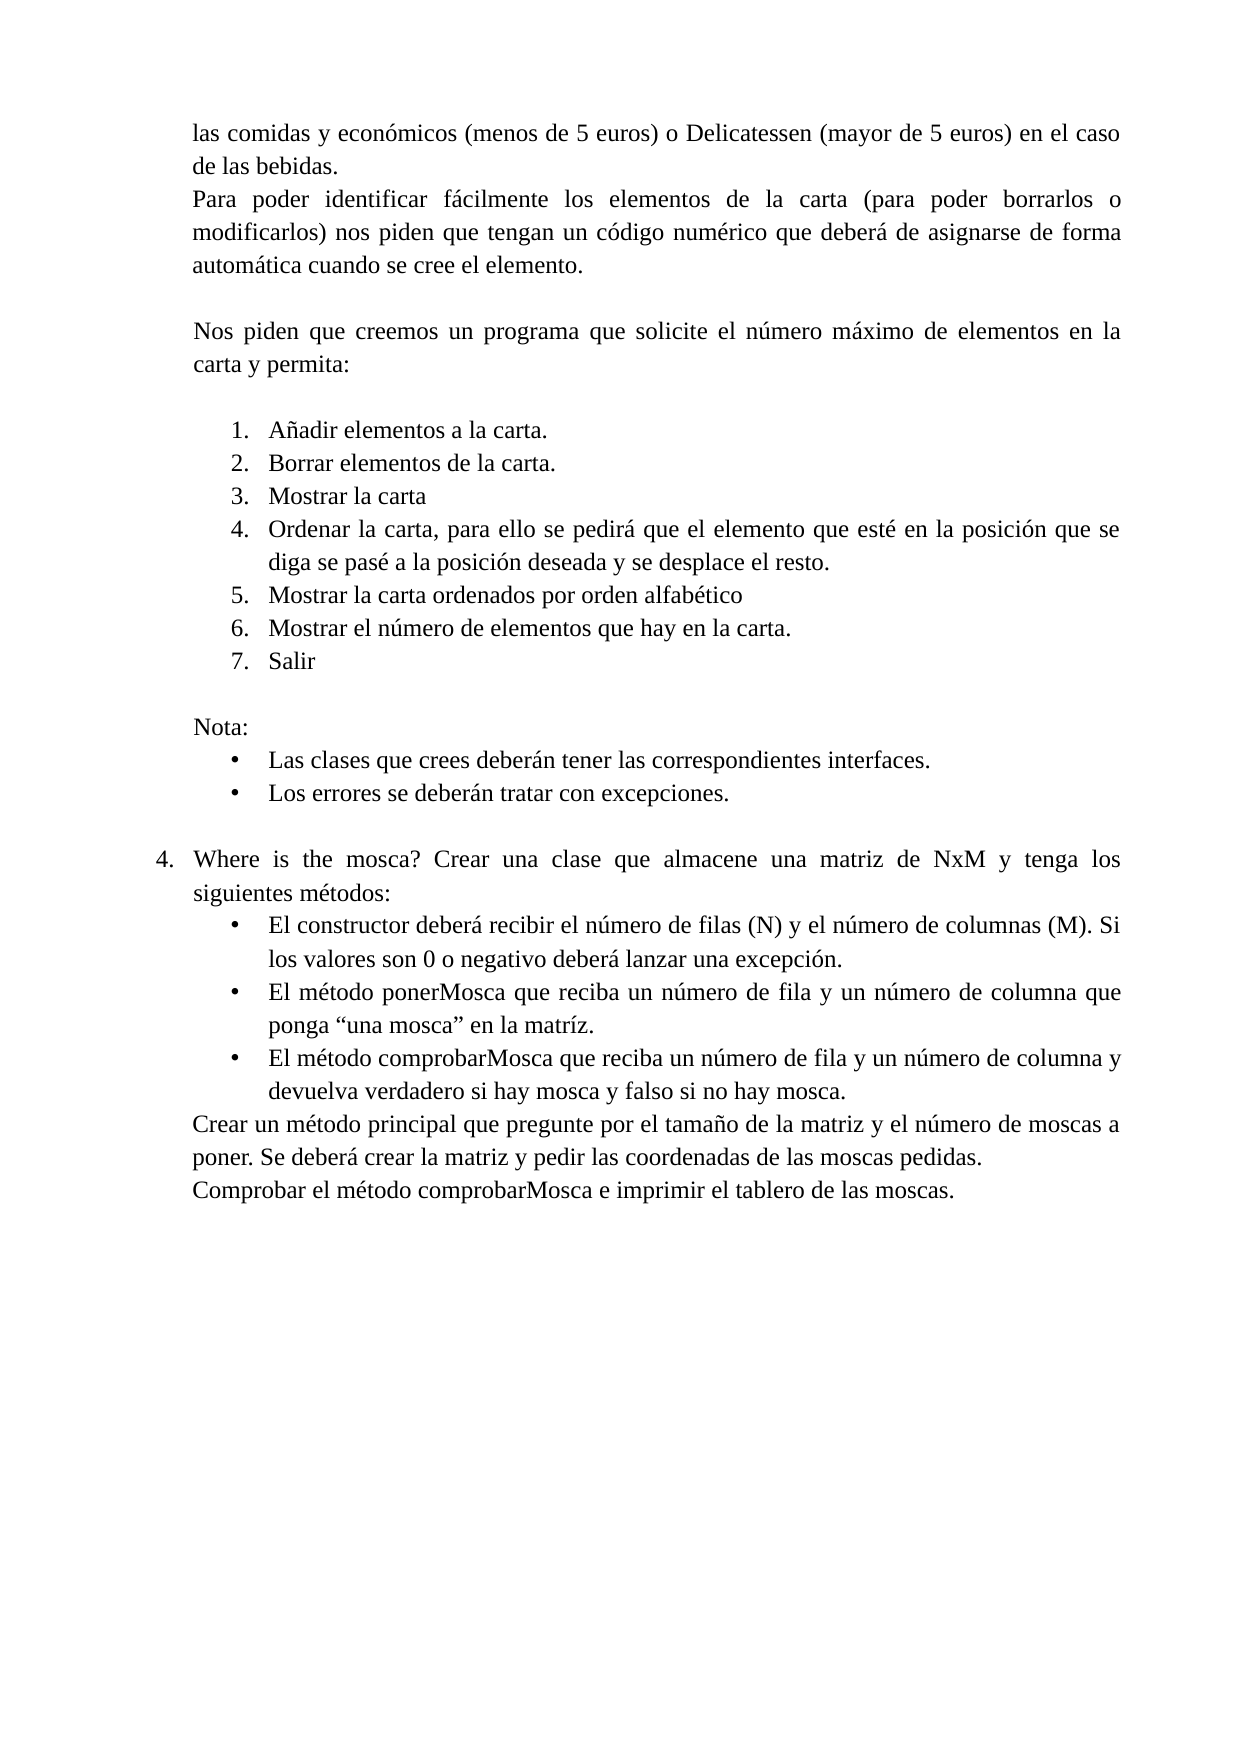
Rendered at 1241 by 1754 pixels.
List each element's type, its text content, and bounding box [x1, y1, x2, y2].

list Los errores se deberán tratar con excepciones. [231, 778, 1122, 807]
list Las clases que crees deberán tener las correspondientes interfaces. [231, 746, 1122, 774]
list Where is the mosca? Crear una clase que almacene una matriz de NxM y tenga los siguientes métodos: [156, 844, 1122, 906]
list Nos piden que creemos un programa que solicite el número máximo de elementos en la carta y permita: [156, 316, 1122, 378]
list Añadir elementos a la carta. [231, 415, 1122, 444]
list Mostrar la carta [231, 481, 1122, 510]
list El método comprobarMosca que reciba un número de fila y un número de columna y devuelva verdadero si hay mosca y falso si no hay mosca. [231, 1043, 1122, 1104]
list El método ponerMosca que reciba un número de fila y un número de columna que ponga “una mosca” en la matríz. [231, 977, 1122, 1038]
list Borrar elementos de la carta. [231, 448, 1122, 477]
text las comidas y económicos (menos de 5 euros) o Delicatessen (mayor de 5 euros) en el caso de las bebidas. [192, 118, 1122, 180]
list El constructor deberá recibir el número de filas (N) y el número de columnas (M). Si los valores son 0 o negativo deberá lanzar una excepción. [231, 911, 1122, 972]
text Para poder identificar fácilmente los elementos de la carta (para poder borrarlos o modificarlos) nos piden que tengan un código numérico que deberá de asignarse de forma automática cuando se cree el elemento. [192, 184, 1122, 279]
list Salir [231, 646, 1122, 675]
list Mostrar el número de elementos que hay en la carta. [231, 613, 1122, 642]
list Mostrar la carta ordenados por orden alfabético [231, 580, 1122, 609]
text Crear un método principal que pregunte por el tamaño de la matriz y el número de moscas a poner. Se deberá crear la matriz y pedir las coordenadas de las moscas pedidas. [192, 1109, 1122, 1171]
list Nota: [156, 712, 1122, 741]
list Ordenar la carta, para ello se pedirá que el elemento que esté en la posición que se diga se pasé a la posición deseada y se desplace el resto. [231, 514, 1122, 576]
text Comprobar el método comprobarMosca e imprimir el tablero de las moscas. [192, 1175, 1122, 1203]
